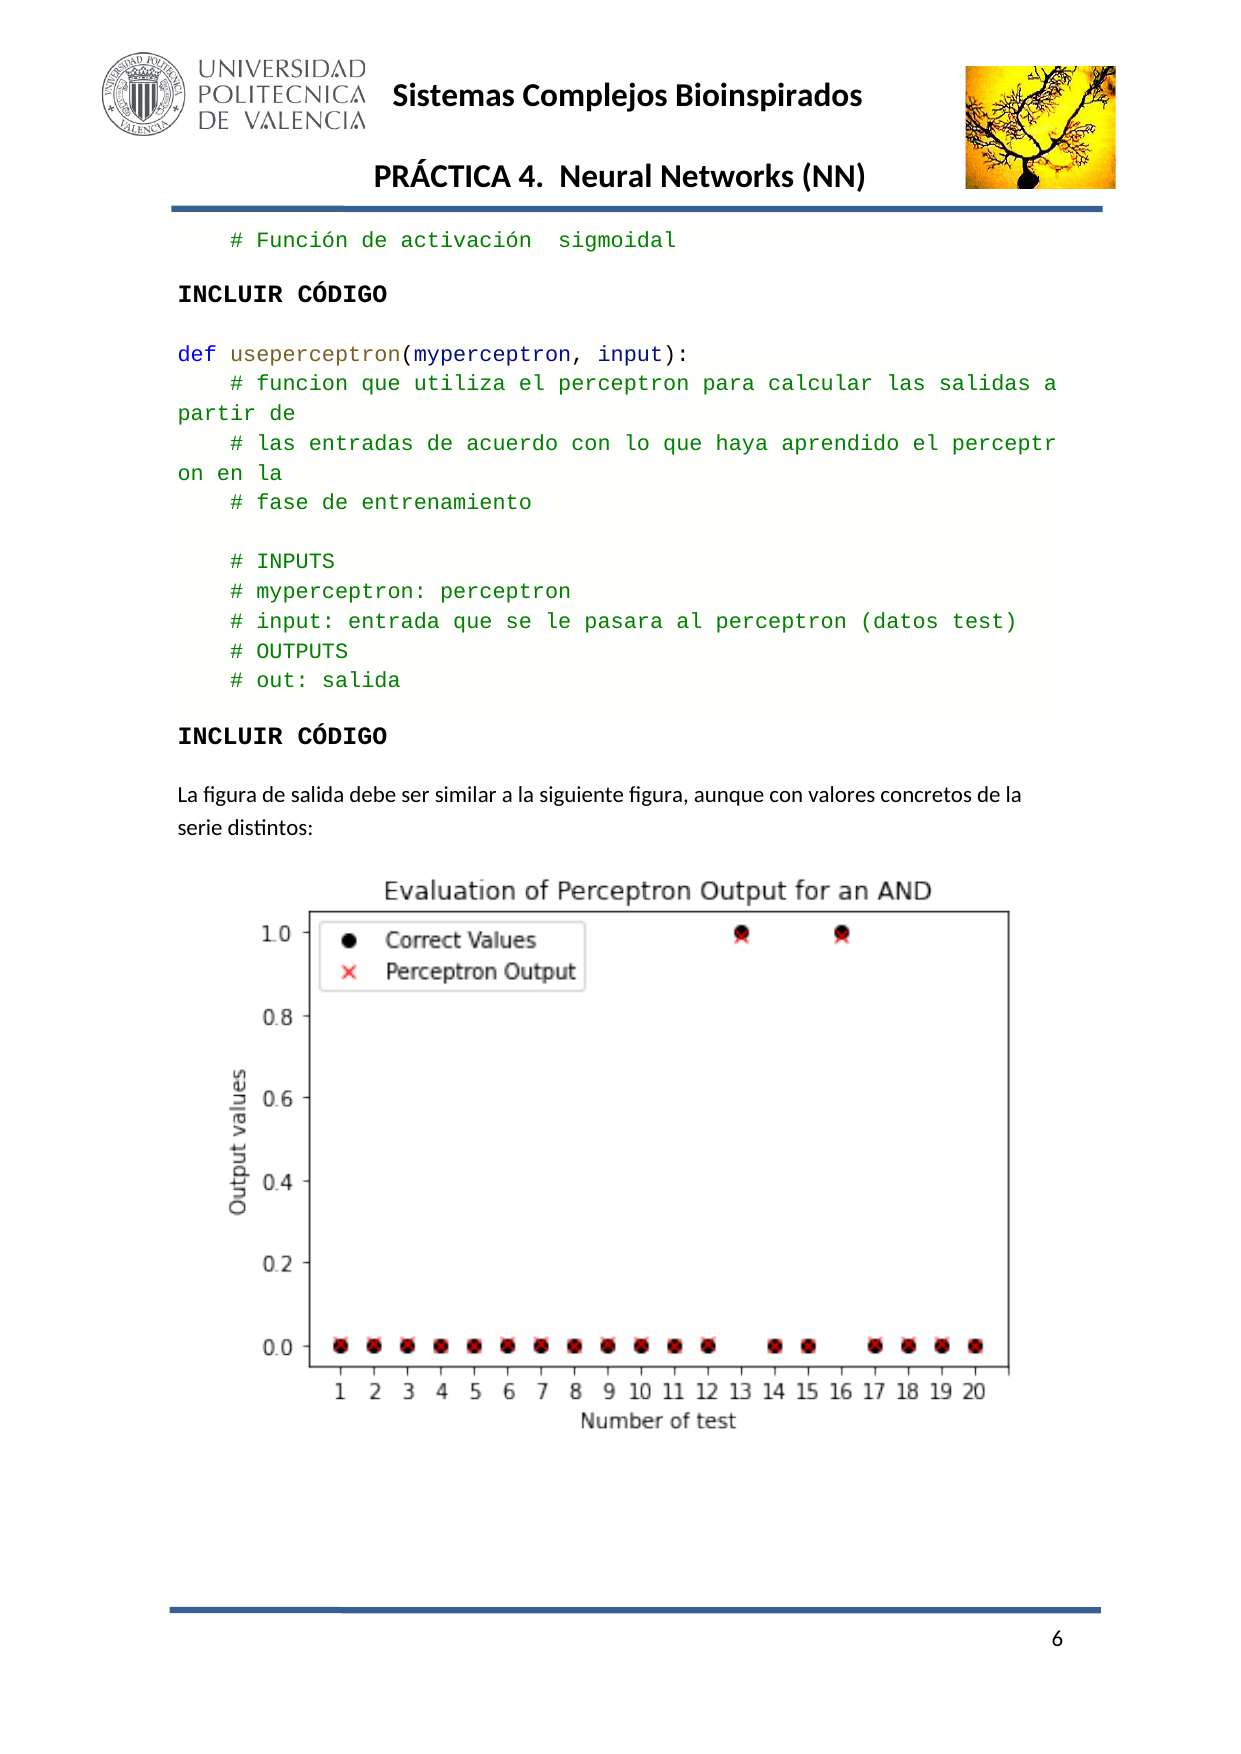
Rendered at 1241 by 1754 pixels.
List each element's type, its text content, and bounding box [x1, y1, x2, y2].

picture [217, 865, 1023, 1446]
text # fase de entrenamiento [177, 486, 1063, 516]
text def useperceptron(myperceptron, input): [177, 338, 1063, 368]
text # Función de activación sigmoidal [177, 224, 1063, 254]
text INCLUIR CÓDIGO [177, 282, 1063, 310]
text # out: salida [177, 664, 1063, 694]
text # OUTPUTS [177, 635, 1063, 664]
picture [101, 52, 366, 136]
text # input: entrada que se le pasara al perceptron (datos test) [177, 605, 1063, 635]
text # INPUTS [177, 546, 1063, 576]
picture [965, 66, 1116, 189]
text INCLUIR CÓDIGO [177, 724, 1063, 752]
text # funcion que utiliza el perceptron para calcular las salidas a partir de [177, 368, 1063, 427]
text # las entradas de acuerdo con lo que haya aprendido el perceptron en la [177, 427, 1063, 486]
text # myperceptron: perceptron [177, 576, 1063, 605]
text La figura de salida debe ser similar a la siguiente figura, aunque con valores concretos de la serie distintos: [177, 781, 1063, 841]
